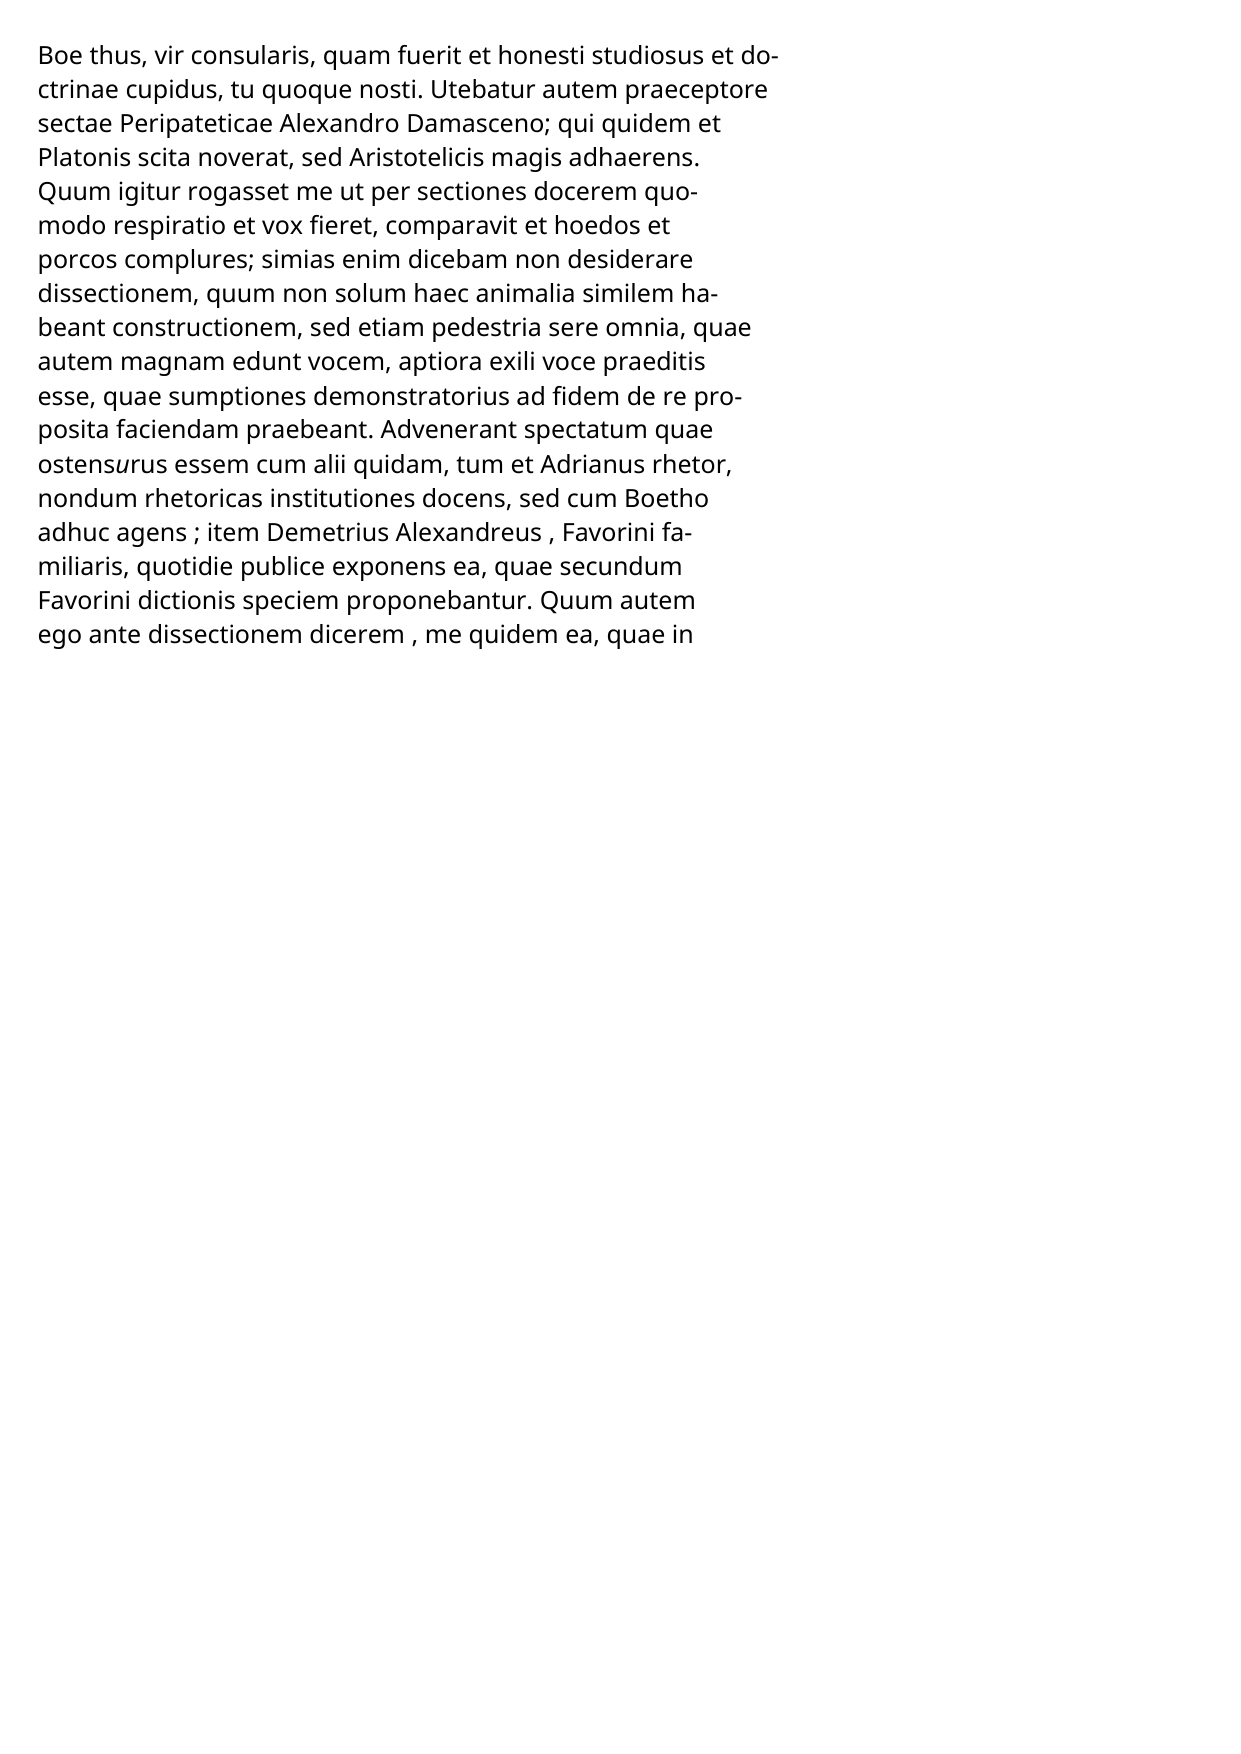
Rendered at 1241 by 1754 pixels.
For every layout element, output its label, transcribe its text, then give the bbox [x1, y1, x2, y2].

text Boe thus, vir consularis, quam fuerit et honesti studiosus et do- ctrinae cupidus, tu quoque nosti. Utebatur autem praeceptore sectae Peripateticae Alexandro Damasceno; qui quidem et Platonis scita noverat, sed Aristotelicis magis adhaerens. Quum igitur rogasset me ut per sectiones docerem quo- modo respiratio et vox fieret, comparavit et hoedos et porcos complures; simias enim dicebam non desiderare dissectionem, quum non solum haec animalia similem ha- beant constructionem, sed etiam pedestria sere omnia, quae autem magnam edunt vocem, aptiora exili voce praeditis esse, quae sumptiones demonstratorius ad fidem de re pro- posita faciendam praebeant. Advenerant spectatum quae ostensurus essem cum alii quidam, tum et Adrianus rhetor, nondum rhetoricas institutiones docens, sed cum Boetho adhuc agens ; item Demetrius Alexandreus , Favorini fa- miliaris, quotidie publice exponens ea, quae secundum Favorini dictionis speciem proponebantur. Quum autem ego ante dissectionem dicerem , me quidem ea, quae in [37, 37, 1203, 651]
